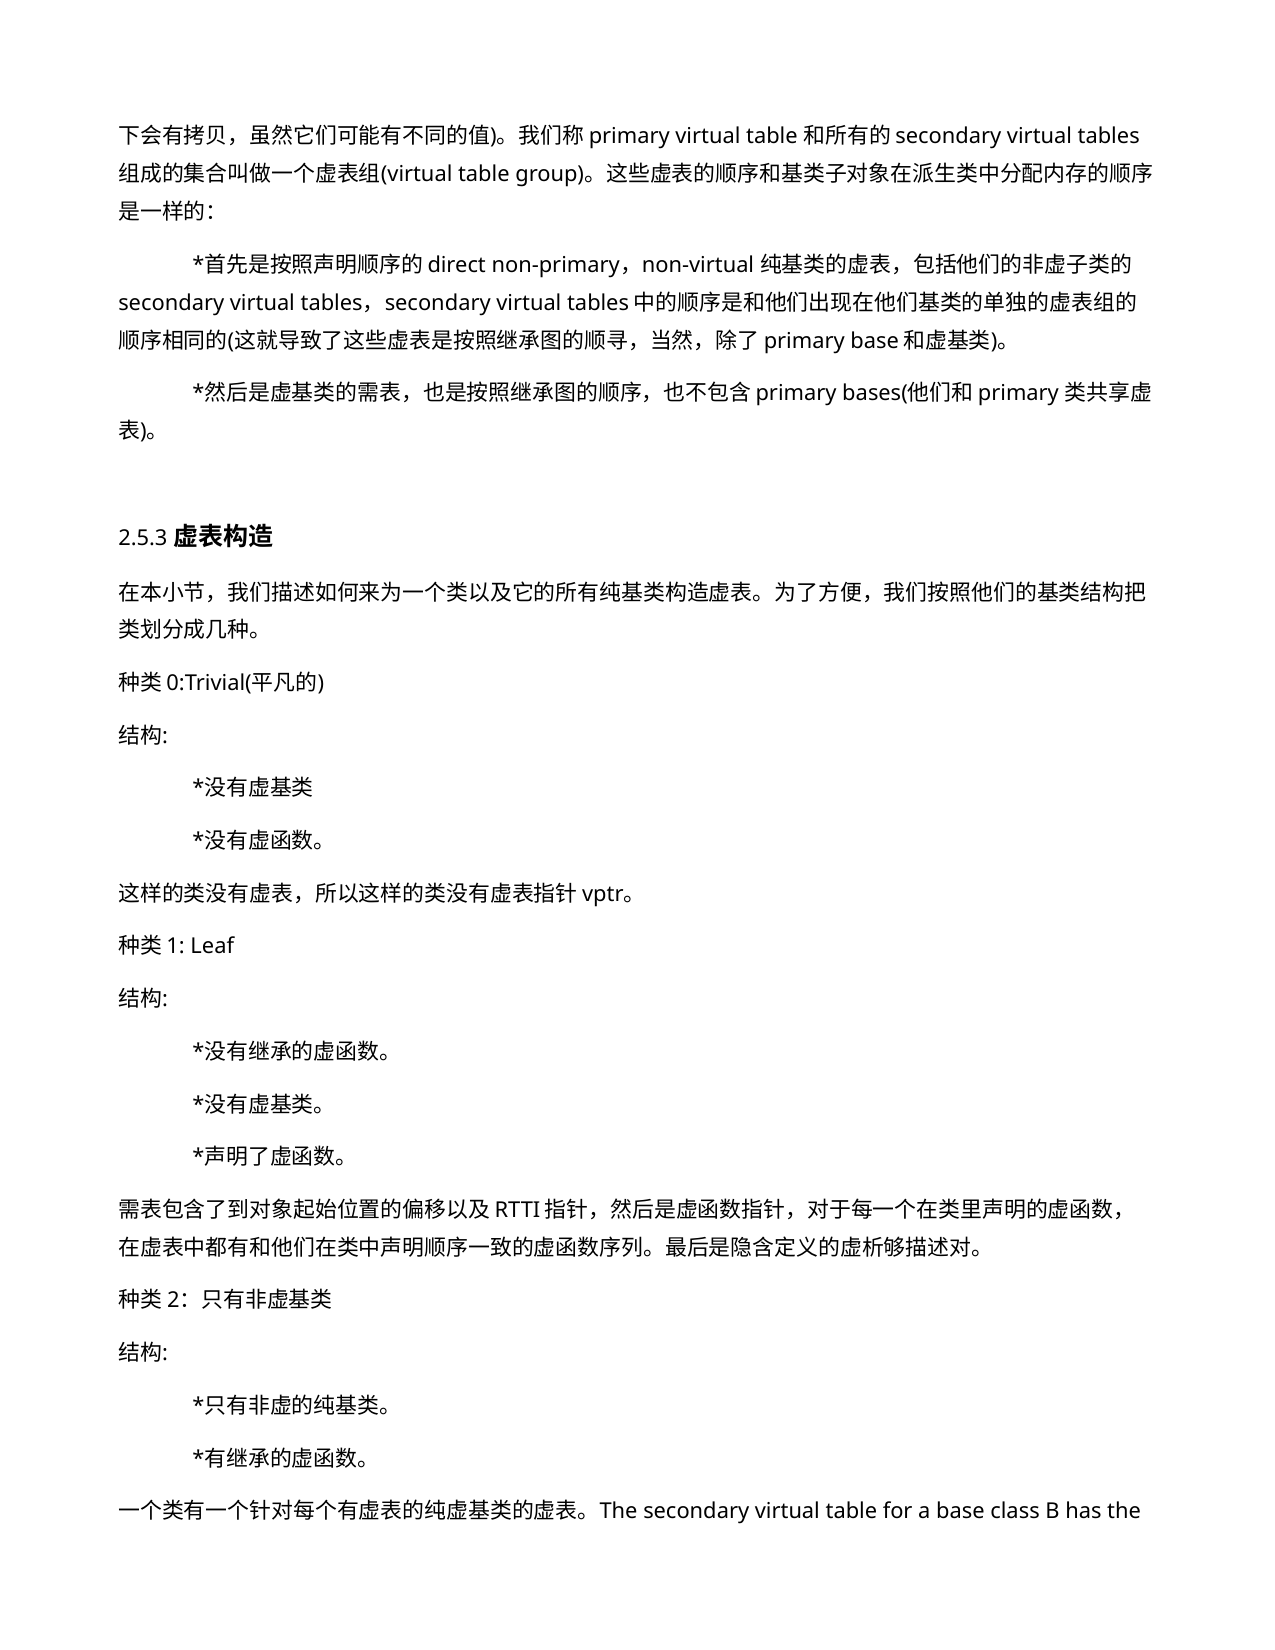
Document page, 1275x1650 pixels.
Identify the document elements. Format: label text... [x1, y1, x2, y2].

text 种类1: Leaf [118, 928, 1157, 960]
text *然后是虚基类的需表，也是按照继承图的顺序，也不包含primary bases(他们和primary 类共享虚表)。 [118, 375, 1157, 445]
text 这样的类没有虚表，所以这样的类没有虚表指针vptr。 [118, 876, 1157, 907]
text 结构: [118, 718, 1157, 749]
text 在本小节，我们描述如何来为一个类以及它的所有纯基类构造虚表。为了方便，我们按照他们的基类结构把类划分成几种。 [118, 574, 1157, 644]
text *只有非虚的纯基类。 [118, 1388, 1157, 1420]
text 结构: [118, 1335, 1157, 1367]
text 种类 2：只有非虚基类 [118, 1282, 1157, 1314]
text *声明了虚函数。 [118, 1139, 1157, 1171]
text 下会有拷贝，虽然它们可能有不同的值)。我们称primary virtual table 和所有的secondary virtual tables组成的集合叫做一个虚表组(virtual table group)。这些虚表的顺序和基类子对象在派生类中分配内存的顺序是一样的： [118, 118, 1157, 226]
text 2.5.3 虚表构造 [118, 516, 1157, 553]
text 需表包含了到对象起始位置的偏移以及RTTI指针，然后是虚函数指针，对于每一个在类里声明的虚函数，在虚表中都有和他们在类中声明顺序一致的虚函数序列。最后是隐含定义的虚析够描述对。 [118, 1192, 1157, 1262]
text *有继承的虚函数。 [118, 1441, 1157, 1472]
text 一个类有一个针对每个有虚表的纯虚基类的虚表。The secondary virtual table for a base class B has the [118, 1493, 1157, 1525]
text *首先是按照声明顺序的direct non-primary，non-virtual 纯基类的虚表，包括他们的非虚子类的secondary virtual tables，secondary virtual tables中的顺序是和他们出现在他们基类的单独的虚表组的顺序相同的(这就导致了这些虚表是按照继承图的顺寻，当然，除了primary base和虚基类)。 [118, 247, 1157, 354]
text *没有继承的虚函数。 [118, 1034, 1157, 1066]
text *没有虚基类 [118, 770, 1157, 802]
text 种类0:Trivial(平凡的) [118, 665, 1157, 697]
text 结构: [118, 981, 1157, 1013]
text *没有虚基类。 [118, 1087, 1157, 1118]
text *没有虚函数。 [118, 823, 1157, 855]
